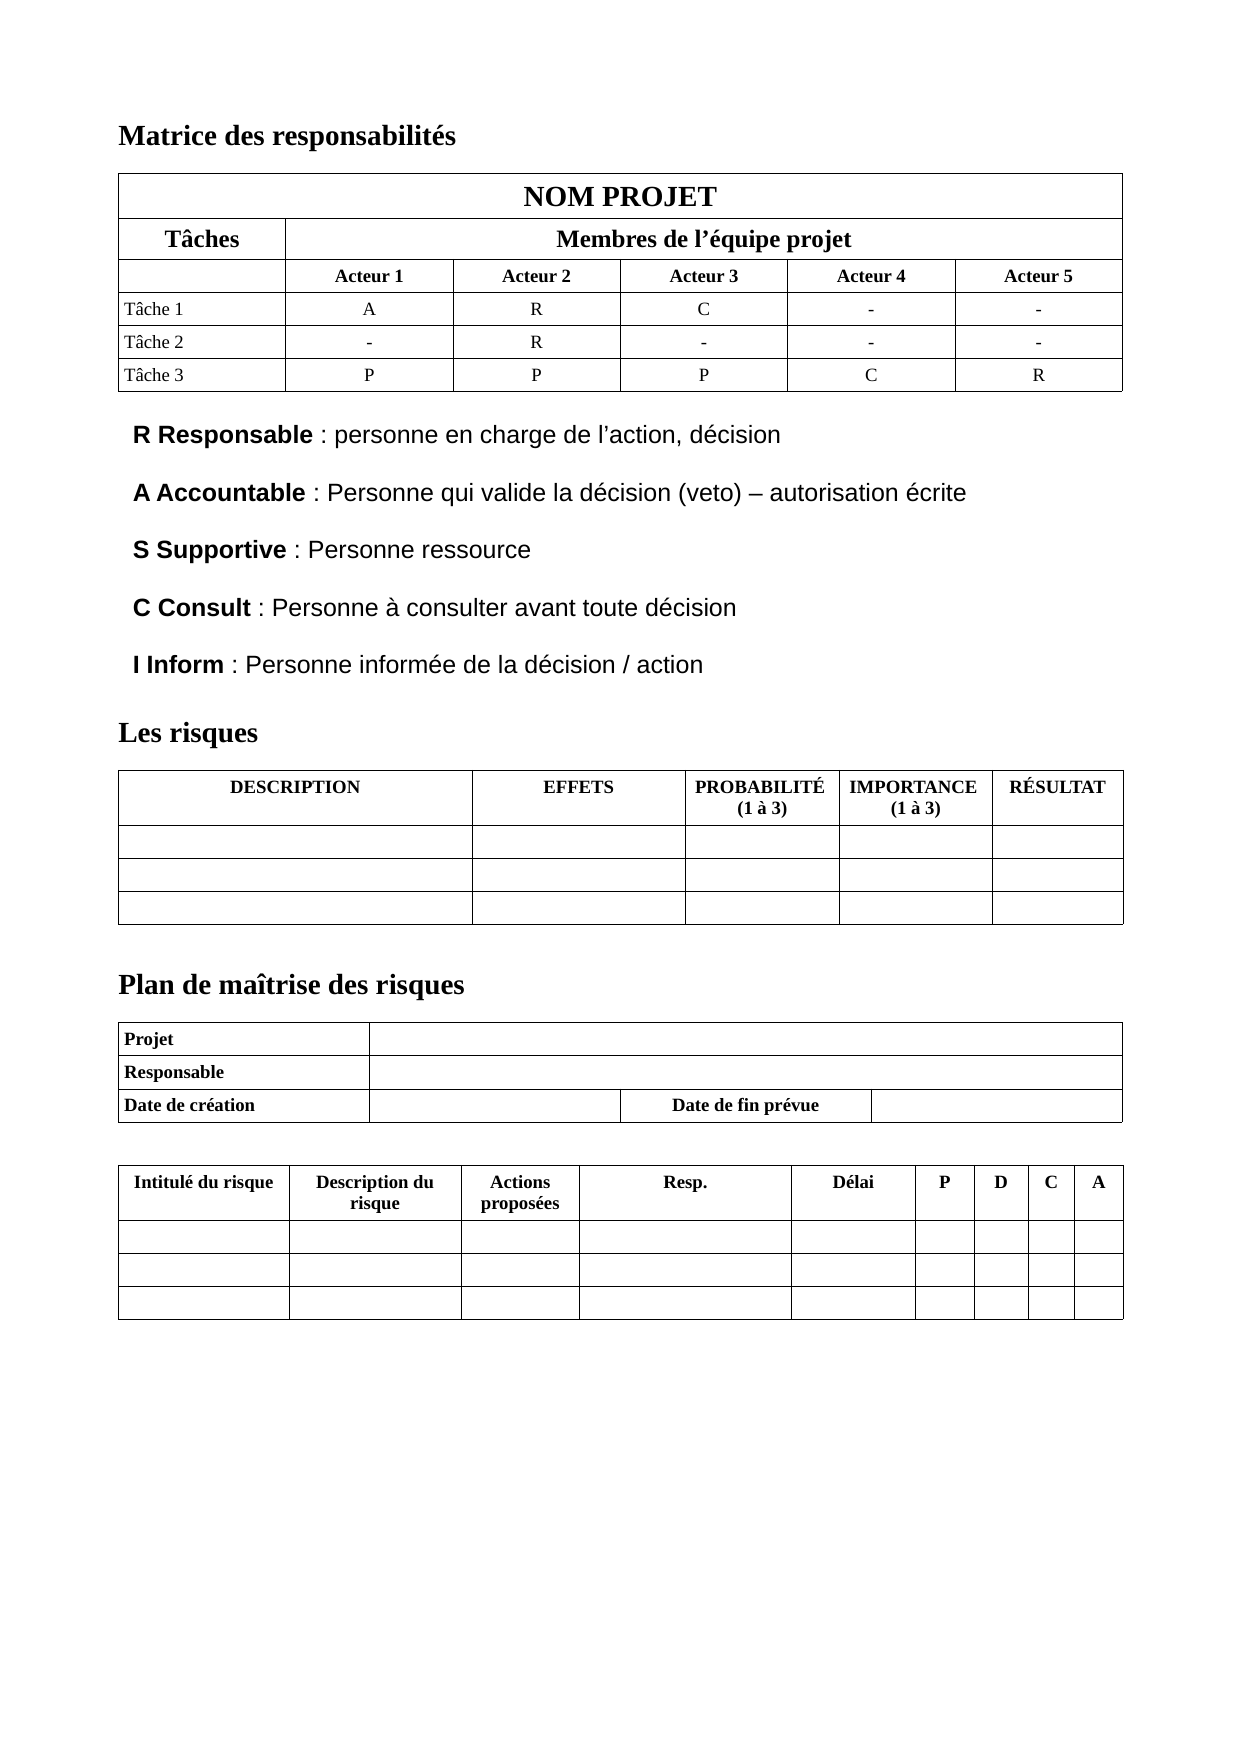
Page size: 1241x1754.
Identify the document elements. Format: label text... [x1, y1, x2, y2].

table_cell Acteur 5 [956, 260, 1122, 292]
table_cell [993, 892, 1123, 924]
table_cell [473, 892, 685, 924]
table_cell [580, 1254, 791, 1286]
table_cell [462, 1221, 579, 1253]
table_cell [1075, 1254, 1123, 1286]
table_cell [290, 1254, 461, 1286]
table_header Actions proposées [462, 1166, 579, 1219]
table_cell C [621, 293, 787, 325]
table_cell [792, 1221, 915, 1253]
table_cell - [788, 293, 955, 325]
table_cell R [454, 293, 620, 325]
table_cell P [621, 359, 787, 391]
table_cell [792, 1287, 915, 1319]
table_cell C [788, 359, 955, 391]
table_header Resp. [580, 1166, 791, 1219]
table_cell [119, 1221, 289, 1253]
table_header NOM PROJET [119, 174, 1122, 218]
table_cell [686, 859, 839, 891]
table_cell [686, 892, 839, 924]
table_cell P [286, 359, 453, 391]
table_cell [290, 1221, 461, 1253]
table_cell Tâches [119, 219, 285, 259]
table_cell [580, 1221, 791, 1253]
table_cell Tâche 3 [119, 359, 285, 391]
table_cell Acteur 3 [621, 260, 787, 292]
table_cell [993, 859, 1123, 891]
table_cell [840, 826, 992, 858]
table_cell [916, 1221, 974, 1253]
table_cell [119, 826, 472, 858]
table_cell - [621, 326, 787, 358]
table_cell [119, 892, 472, 924]
table_cell [119, 1254, 289, 1286]
table_cell [993, 826, 1123, 858]
table_header Projet [119, 1023, 369, 1055]
table_cell [975, 1254, 1028, 1286]
text Les risques [118, 715, 1122, 748]
table_header DESCRIPTION [119, 771, 472, 824]
table_header Description du risque [290, 1166, 461, 1219]
table_cell Membres de l’équipe projet [286, 219, 1122, 259]
table_cell [370, 1056, 1122, 1088]
table_cell [473, 826, 685, 858]
table_cell Tâche 2 [119, 326, 285, 358]
table_header Intitulé du risque [119, 1166, 289, 1219]
table_header [370, 1023, 1122, 1055]
table_cell - [286, 326, 453, 358]
table_header PROBABILITÉ (1 à 3) [686, 771, 839, 824]
text Matrice des responsabilités [118, 118, 1122, 152]
table_cell Date de création [119, 1090, 369, 1122]
table_cell Acteur 1 [286, 260, 453, 292]
table_cell [975, 1221, 1028, 1253]
table_cell Acteur 4 [788, 260, 955, 292]
table_cell [290, 1287, 461, 1319]
table_cell [1029, 1221, 1074, 1253]
table_cell [686, 826, 839, 858]
table_cell Responsable [119, 1056, 369, 1088]
table_header A [1075, 1166, 1123, 1219]
table_cell - [956, 326, 1122, 358]
table_cell Tâche 1 [119, 293, 285, 325]
table_cell Acteur 2 [454, 260, 620, 292]
table_cell [119, 1287, 289, 1319]
table_cell [872, 1090, 1122, 1122]
table_cell [975, 1287, 1028, 1319]
table_header EFFETS [473, 771, 685, 824]
table_cell [1075, 1287, 1123, 1319]
table_cell [462, 1287, 579, 1319]
table_cell [462, 1254, 579, 1286]
table_cell - [788, 326, 955, 358]
table_header Délai [792, 1166, 915, 1219]
table_header P [916, 1166, 974, 1219]
table_cell [840, 859, 992, 891]
table_cell R [956, 359, 1122, 391]
table_cell [1029, 1287, 1074, 1319]
table_cell A [286, 293, 453, 325]
table_cell [916, 1287, 974, 1319]
table_cell R [454, 326, 620, 358]
table_cell [792, 1254, 915, 1286]
table_cell [1029, 1254, 1074, 1286]
table_cell - [956, 293, 1122, 325]
table_cell P [454, 359, 620, 391]
table_cell [916, 1254, 974, 1286]
table_header RÉSULTAT [993, 771, 1123, 824]
table_header D [975, 1166, 1028, 1219]
table_cell [580, 1287, 791, 1319]
text Plan de maîtrise des risques [118, 967, 1122, 1001]
table_header C [1029, 1166, 1074, 1219]
table_cell [1075, 1221, 1123, 1253]
table_cell Date de fin prévue [621, 1090, 871, 1122]
table_cell [119, 859, 472, 891]
table_cell [370, 1090, 620, 1122]
table_cell [473, 859, 685, 891]
table_cell [840, 892, 992, 924]
table_cell [119, 260, 285, 292]
table_header IMPORTANCE (1 à 3) [840, 771, 992, 824]
